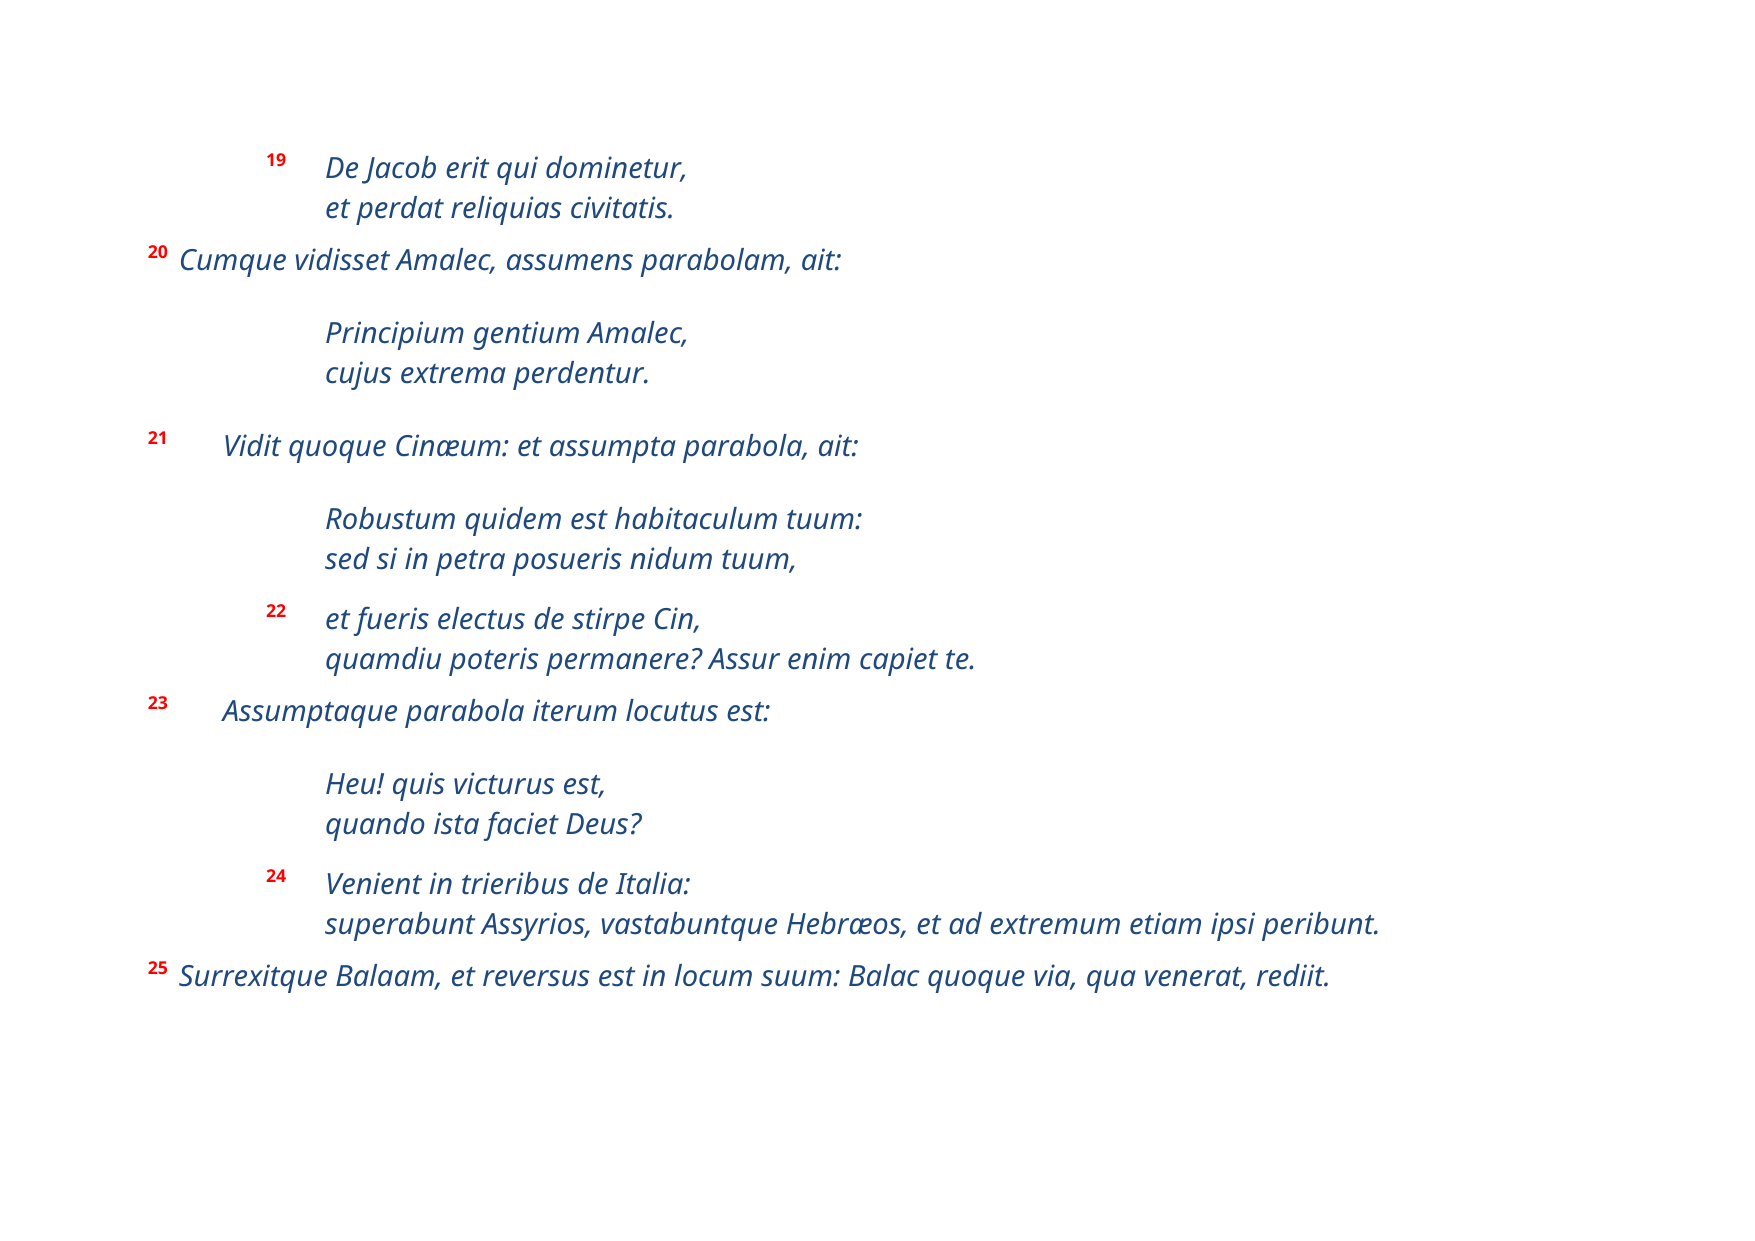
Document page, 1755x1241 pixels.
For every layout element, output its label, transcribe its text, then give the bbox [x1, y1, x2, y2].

text 23 Assumptaque parabola iterum locutus est: [148, 690, 1606, 730]
text 21 Vidit quoque Cinæum: et assumpta parabola, ait: [148, 425, 1606, 465]
text 19 De Jacob erit qui dominetur, et perdat reliquias civitatis. [266, 148, 1488, 227]
text 25 Surrexitque Balaam, et reversus est in locum suum: Balac quoque via, qua venerat, rediit. [148, 956, 1606, 995]
text 20 Cumque vidisset Amalec, assumens parabolam, ait: [148, 239, 1606, 279]
text Robustum quidem est habitaculum tuum: sed si in petra posueris nidum tuum, [266, 498, 1488, 578]
text 22 et fueris electus de stirpe Cin, quamdiu poteris permanere? Assur enim capiet te. [266, 598, 1488, 678]
text 24 Venient in trieribus de Italia: superabunt Assyrios, vastabuntque Hebræos, et ad extremum etiam ipsi peribunt. [266, 864, 1488, 943]
text Principium gentium Amalec, cujus extrema perdentur. [266, 313, 1488, 392]
text Heu! quis victurus est, quando ista faciet Deus? [266, 763, 1488, 843]
